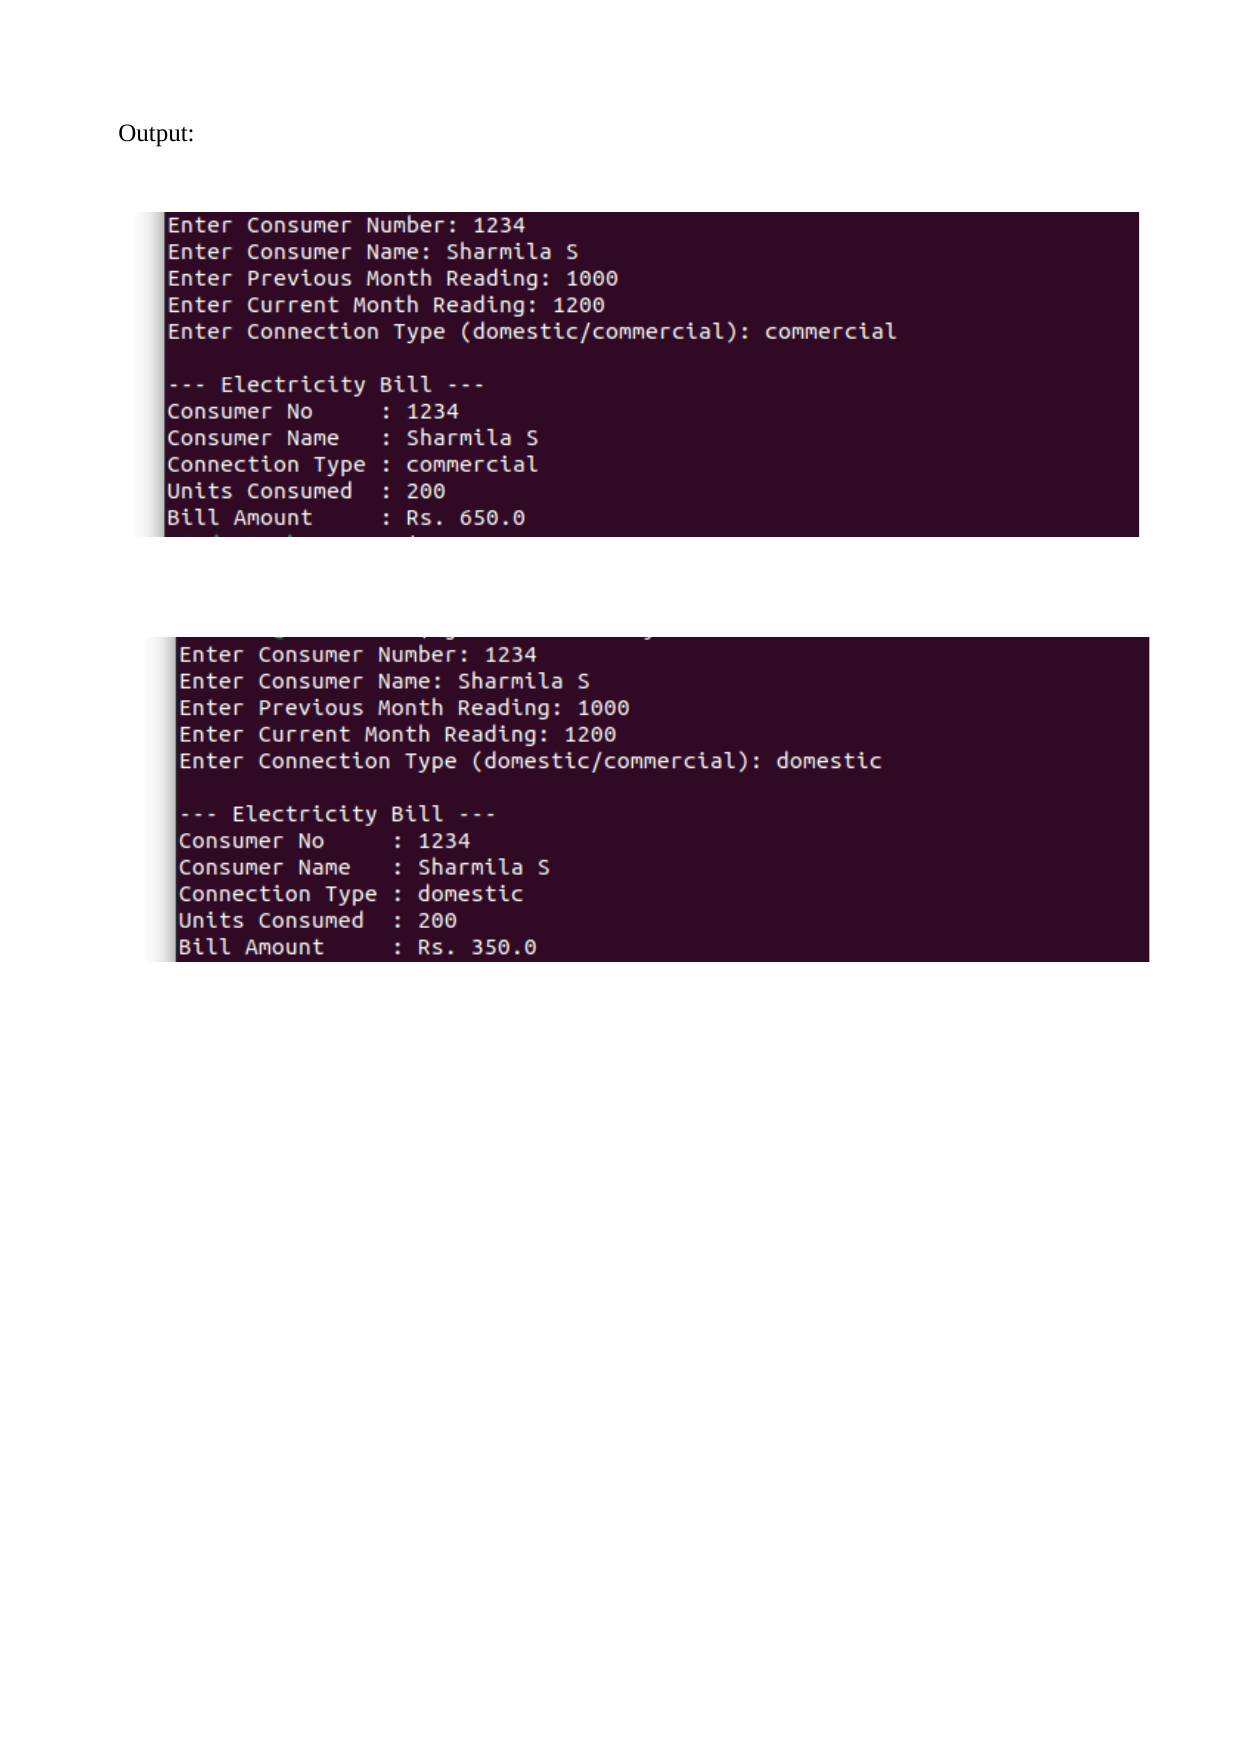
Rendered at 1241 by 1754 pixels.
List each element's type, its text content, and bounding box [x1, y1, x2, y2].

picture [145, 637, 1150, 962]
picture [135, 212, 1140, 537]
text Output: [118, 118, 1122, 147]
